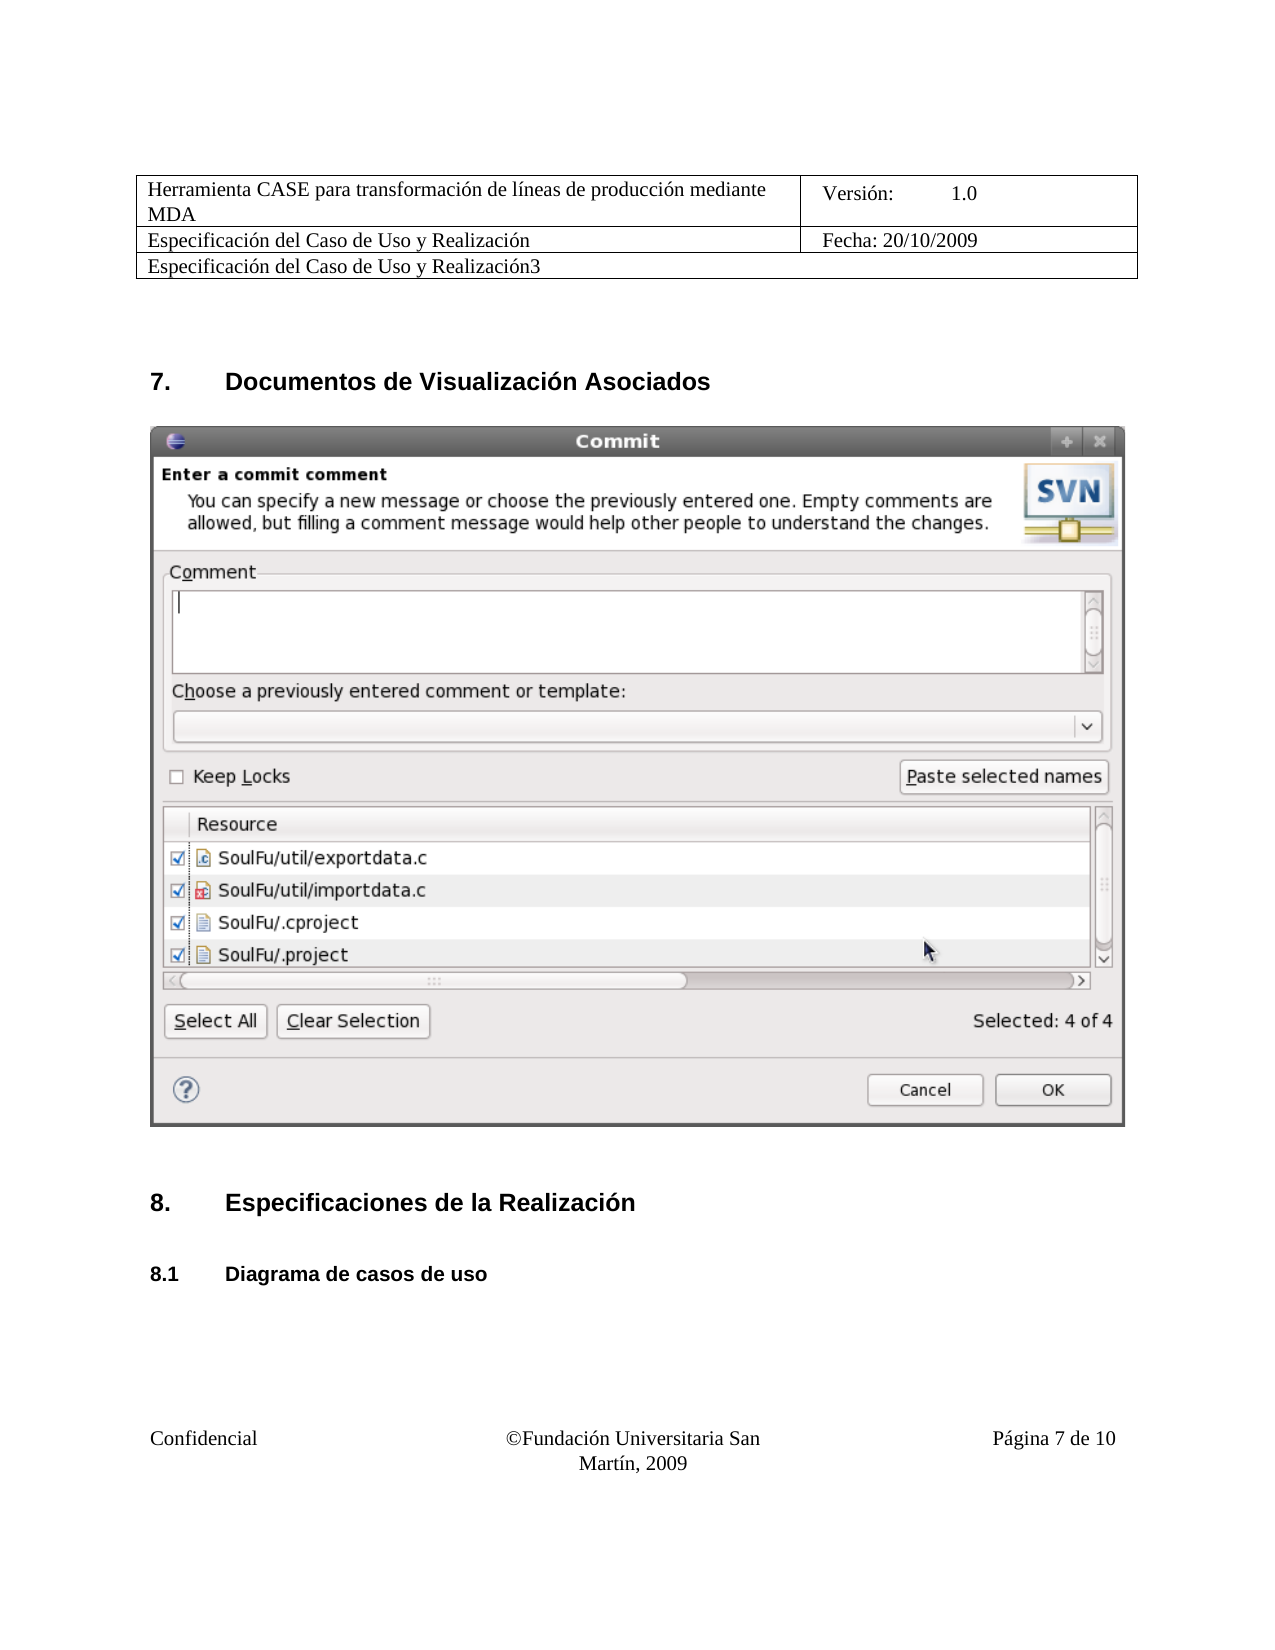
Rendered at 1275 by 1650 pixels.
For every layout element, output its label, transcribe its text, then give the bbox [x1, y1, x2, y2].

subtitle Documentos de Visualización Asociados [150, 367, 1125, 395]
subtitle Especificaciones de la Realización [150, 1188, 1125, 1217]
subtitle Diagrama de casos de uso [150, 1261, 1125, 1286]
picture [150, 426, 1125, 1127]
